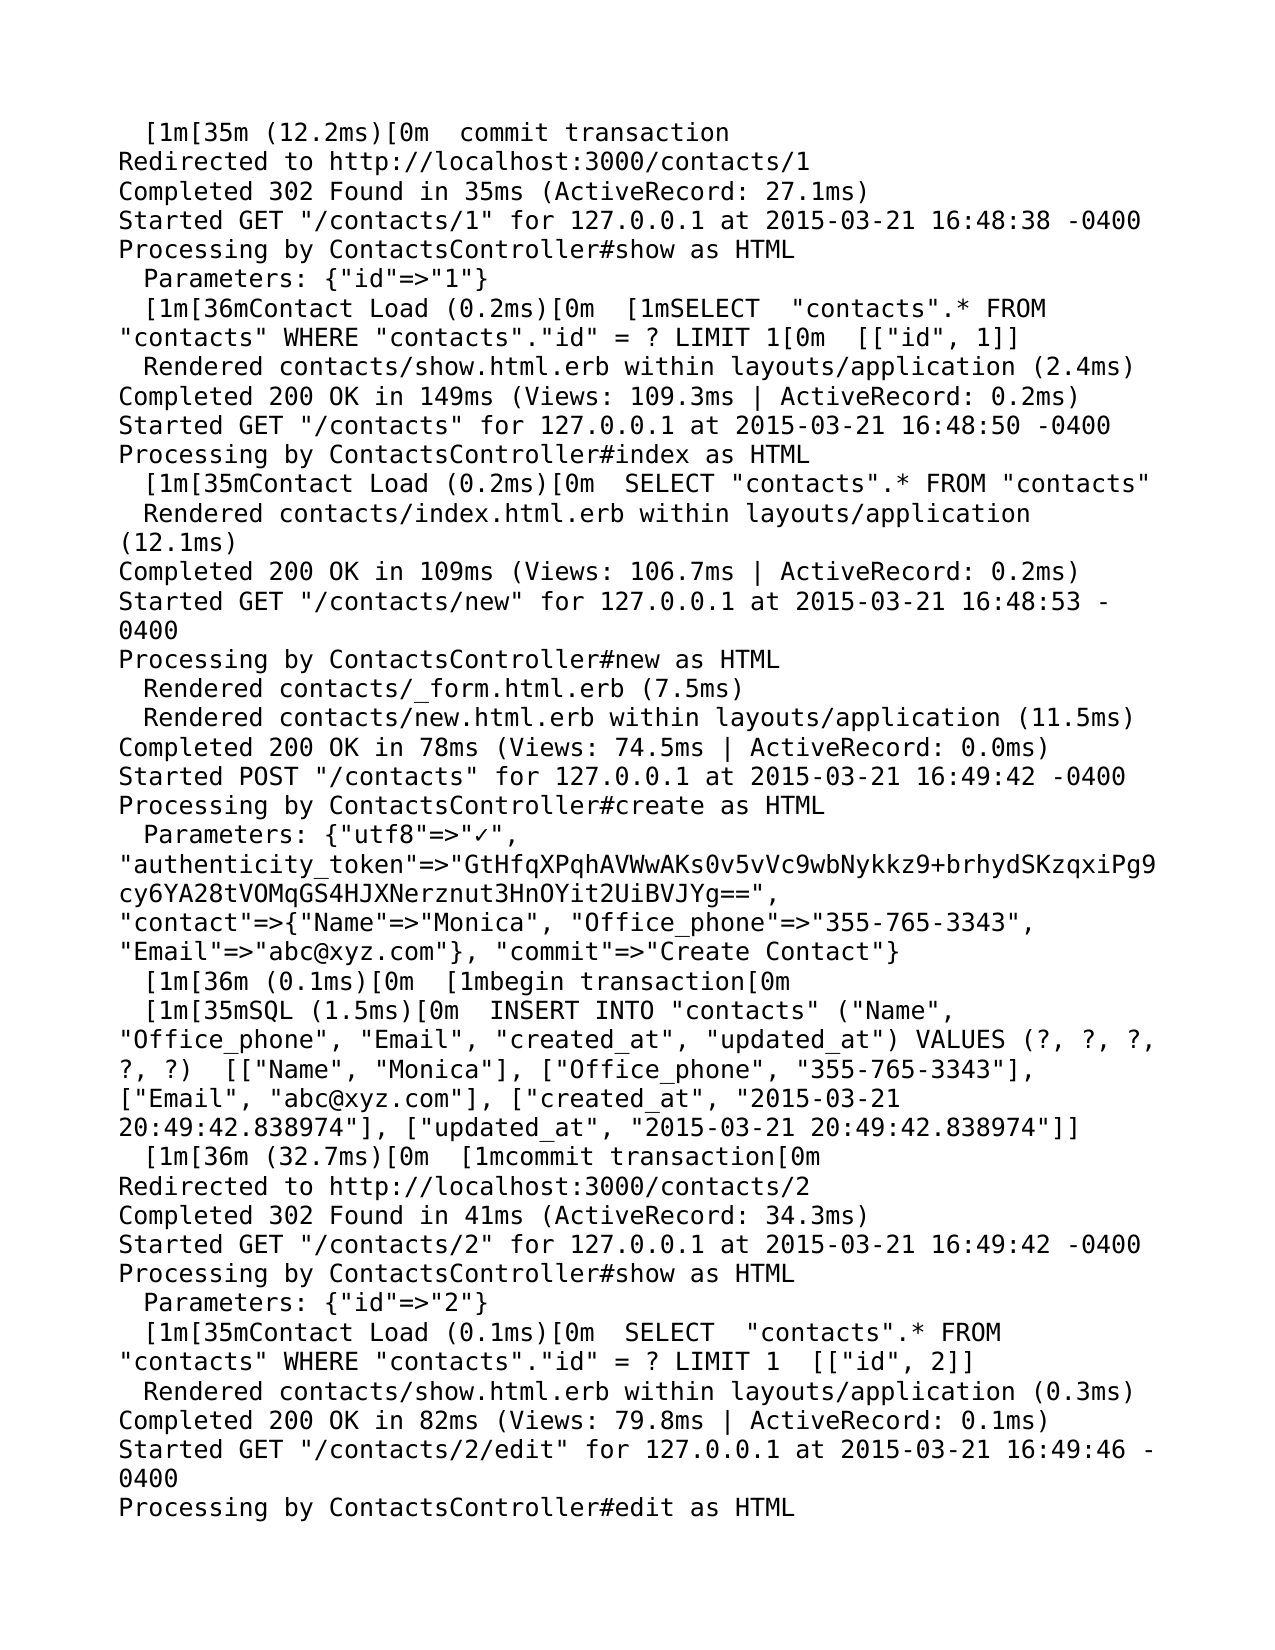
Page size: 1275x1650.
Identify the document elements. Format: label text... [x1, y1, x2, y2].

text Completed 200 OK in 109ms (Views: 106.7ms | ActiveRecord: 0.2ms) [118, 557, 1157, 587]
text Rendered contacts/index.html.erb within layouts/application (12.1ms) [118, 499, 1157, 557]
text Rendered contacts/new.html.erb within layouts/application (11.5ms) [118, 704, 1157, 733]
text Rendered contacts/show.html.erb within layouts/application (2.4ms) [118, 352, 1157, 382]
text [1m[36m (32.7ms)[0m [1mcommit transaction[0m [118, 1142, 1157, 1172]
text Parameters: {"id"=>"1"} [118, 264, 1157, 294]
text Parameters: {"id"=>"2"} [118, 1288, 1157, 1318]
text Completed 200 OK in 149ms (Views: 109.3ms | ActiveRecord: 0.2ms) [118, 382, 1157, 411]
text Completed 302 Found in 35ms (ActiveRecord: 27.1ms) [118, 177, 1157, 206]
text [1m[36m (0.1ms)[0m [1mbegin transaction[0m [118, 967, 1157, 996]
text Processing by ContactsController#show as HTML [118, 235, 1157, 264]
text Parameters: {"utf8"=>"✓", "authenticity_token"=>"GtHfqXPqhAVWwAKs0v5vVc9wbNykkz9+brhydSKzqxiPg9cy6YA28tVOMqGS4HJXNerznut3HnOYit2UiBVJYg==", "contact"=>{"Name"=>"Monica", "Office_phone"=>"355-765-3343", "Email"=>"abc@xyz.com"}, "commit"=>"Create Contact"} [118, 821, 1157, 967]
text [1m[35m (12.2ms)[0m commit transaction [118, 118, 1157, 148]
text [1m[35mContact Load (0.1ms)[0m SELECT "contacts".* FROM "contacts" WHERE "contacts"."id" = ? LIMIT 1 [["id", 2]] [118, 1318, 1157, 1377]
text [1m[36mContact Load (0.2ms)[0m [1mSELECT "contacts".* FROM "contacts" WHERE "contacts"."id" = ? LIMIT 1[0m [["id", 1]] [118, 294, 1157, 352]
text Processing by ContactsController#new as HTML [118, 645, 1157, 674]
text Redirected to http://localhost:3000/contacts/1 [118, 148, 1157, 177]
text Completed 302 Found in 41ms (ActiveRecord: 34.3ms) [118, 1201, 1157, 1230]
text Processing by ContactsController#show as HTML [118, 1259, 1157, 1288]
text Started GET "/contacts" for 127.0.0.1 at 2015-03-21 16:48:50 -0400 [118, 411, 1157, 440]
text Processing by ContactsController#create as HTML [118, 791, 1157, 821]
text Processing by ContactsController#index as HTML [118, 440, 1157, 469]
text Started GET "/contacts/2/edit" for 127.0.0.1 at 2015-03-21 16:49:46 -0400 [118, 1435, 1157, 1494]
text Started GET "/contacts/2" for 127.0.0.1 at 2015-03-21 16:49:42 -0400 [118, 1230, 1157, 1259]
text Completed 200 OK in 82ms (Views: 79.8ms | ActiveRecord: 0.1ms) [118, 1406, 1157, 1435]
text Started GET "/contacts/new" for 127.0.0.1 at 2015-03-21 16:48:53 -0400 [118, 587, 1157, 645]
text [1m[35mSQL (1.5ms)[0m INSERT INTO "contacts" ("Name", "Office_phone", "Email", "created_at", "updated_at") VALUES (?, ?, ?, ?, ?) [["Name", "Monica"], ["Office_phone", "355-765-3343"], ["Email", "abc@xyz.com"], ["created_at", "2015-03-21 20:49:42.838974"], ["updated_at", "2015-03-21 20:49:42.838974"]] [118, 996, 1157, 1142]
text Rendered contacts/show.html.erb within layouts/application (0.3ms) [118, 1377, 1157, 1406]
text Rendered contacts/_form.html.erb (7.5ms) [118, 674, 1157, 704]
text Completed 200 OK in 78ms (Views: 74.5ms | ActiveRecord: 0.0ms) [118, 733, 1157, 762]
text Processing by ContactsController#edit as HTML [118, 1494, 1157, 1523]
text Started POST "/contacts" for 127.0.0.1 at 2015-03-21 16:49:42 -0400 [118, 762, 1157, 791]
text Redirected to http://localhost:3000/contacts/2 [118, 1172, 1157, 1201]
text [1m[35mContact Load (0.2ms)[0m SELECT "contacts".* FROM "contacts" [118, 469, 1157, 499]
text Started GET "/contacts/1" for 127.0.0.1 at 2015-03-21 16:48:38 -0400 [118, 206, 1157, 235]
